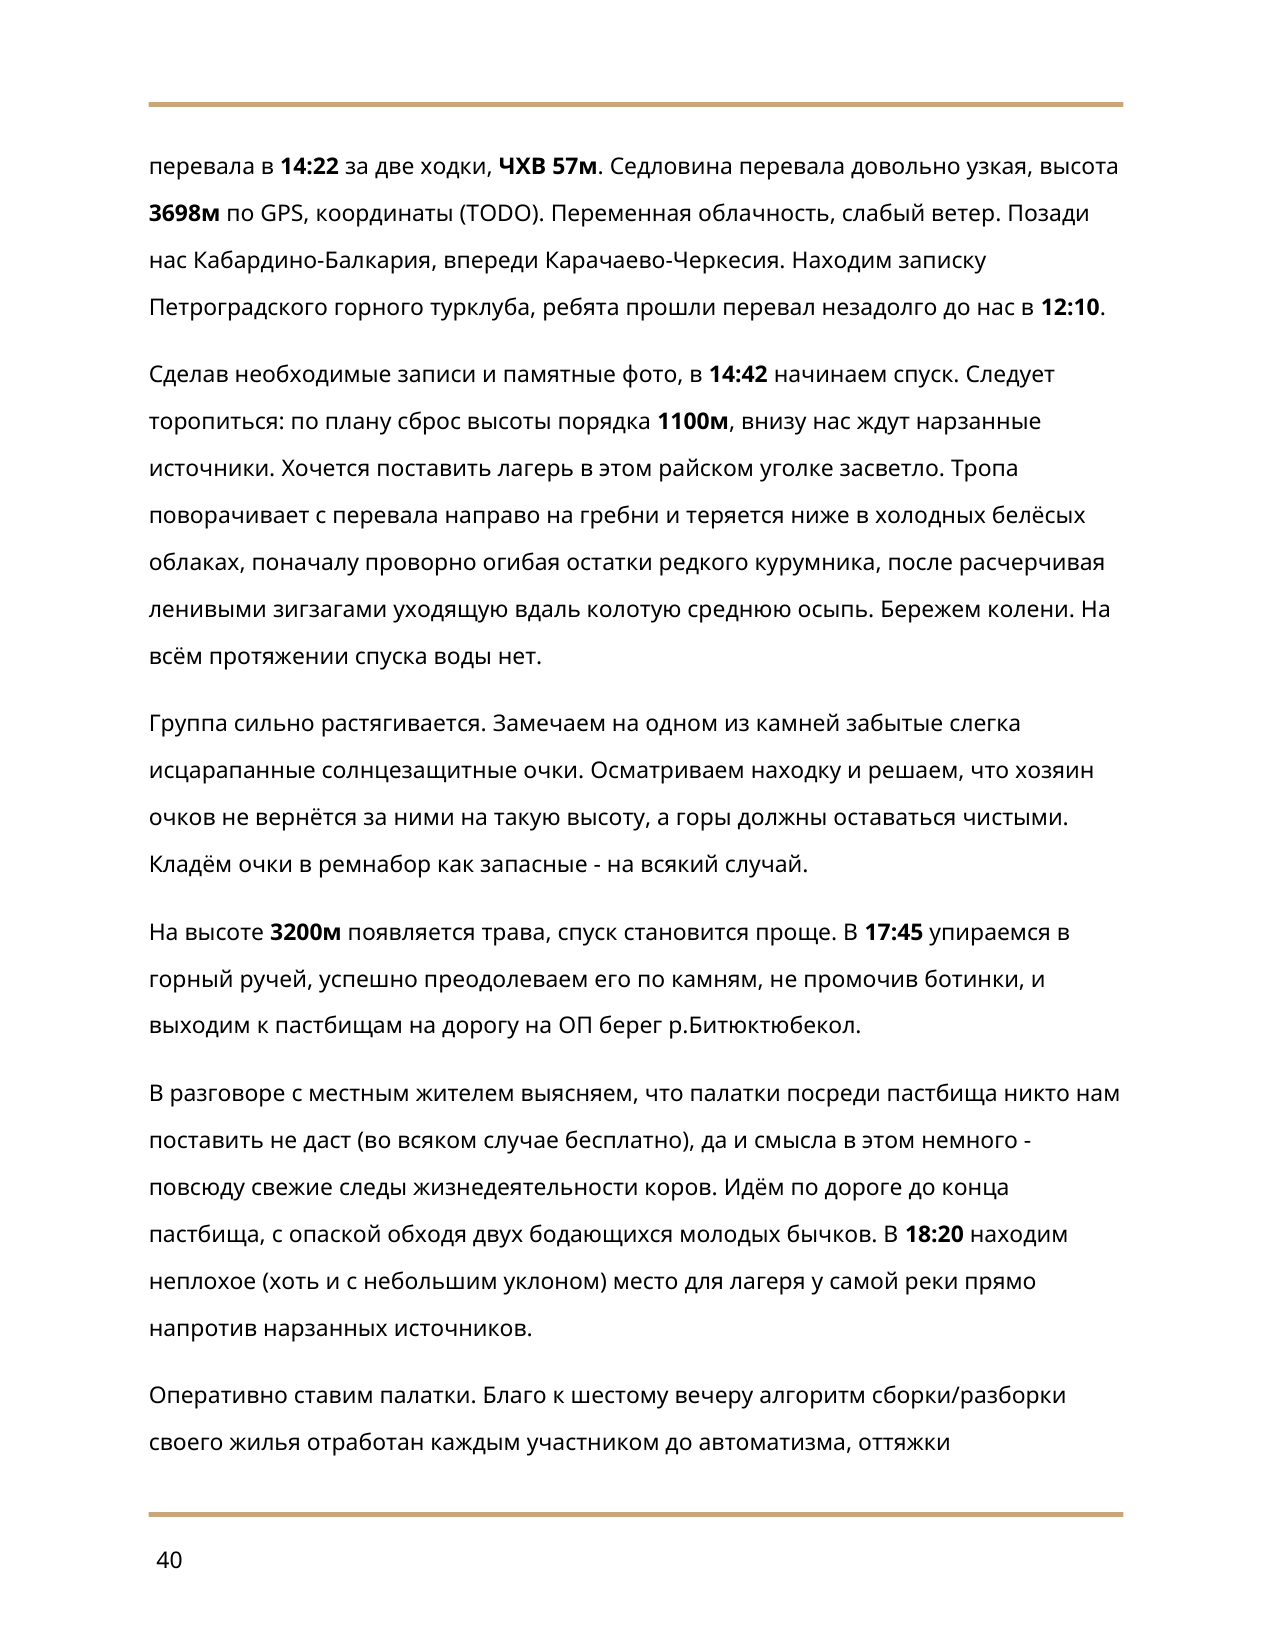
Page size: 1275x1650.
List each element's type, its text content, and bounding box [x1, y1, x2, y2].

text В разговоре с местным жителем выясняем, что палатки посреди пастбища никто нам поставить не даст (во всяком случае бесплатно), да и смысла в этом немного - повсюду свежие следы жизнедеятельности коров. Идём по дороге до конца пастбища, с опаской обходя двух бодающихся молодых бычков. В 18:20 находим неплохое (хоть и с небольшим уклоном) место для лагеря у самой реки прямо напротив нарзанных источников. [148, 1077, 1125, 1343]
text На высоте 3200м появляется трава, спуск становится проще. В 17:45 упираемся в горный ручей, успешно преодолеваем его по камням, не промочив ботинки, и выходим к пастбищам на дорогу на ОП берег р.Битюктюбекол. [148, 916, 1125, 1041]
text перевала в 14:22 за две ходки, ЧХВ 57м. Седловина перевала довольно узкая, высота 3698м по GPS, координаты (TODO). Переменная облачность, слабый ветер. Позади нас Кабардино-Балкария, впереди Карачаево-Черкесия. Находим записку Петроградского горного турклуба, ребята прошли перевал незадолго до нас в 12:10. [148, 150, 1125, 322]
text Сделав необходимые записи и памятные фото, в 14:42 начинаем спуск. Следует торопиться: по плану сброс высоты порядка 1100м, внизу нас ждут нарзанные источники. Хочется поставить лагерь в этом райском уголке засветло. Тропа поворачивает с перевала направо на гребни и теряется ниже в холодных белёсых облаках, поначалу проворно огибая остатки редкого курумника, после расчерчивая ленивыми зигзагами уходящую вдаль колотую среднюю осыпь. Бережем колени. На всём протяжении спуска воды нет. [148, 358, 1125, 671]
text Группа сильно растягивается. Замечаем на одном из камней забытые слегка исцарапанные солнцезащитные очки. Осматриваем находку и решаем, что хозяин очков не вернётся за ними на такую высоту, а горы должны оставаться чистыми. Кладём очки в ремнабор как запасные - на всякий случай. [148, 707, 1125, 879]
picture [148, 1512, 1124, 1517]
picture [148, 102, 1124, 107]
text Оперативно ставим палатки. Благо к шестому вечеру алгоритм сборки/разборки своего жилья отработан каждым участником до автоматизма, оттяжки [148, 1379, 1125, 1457]
